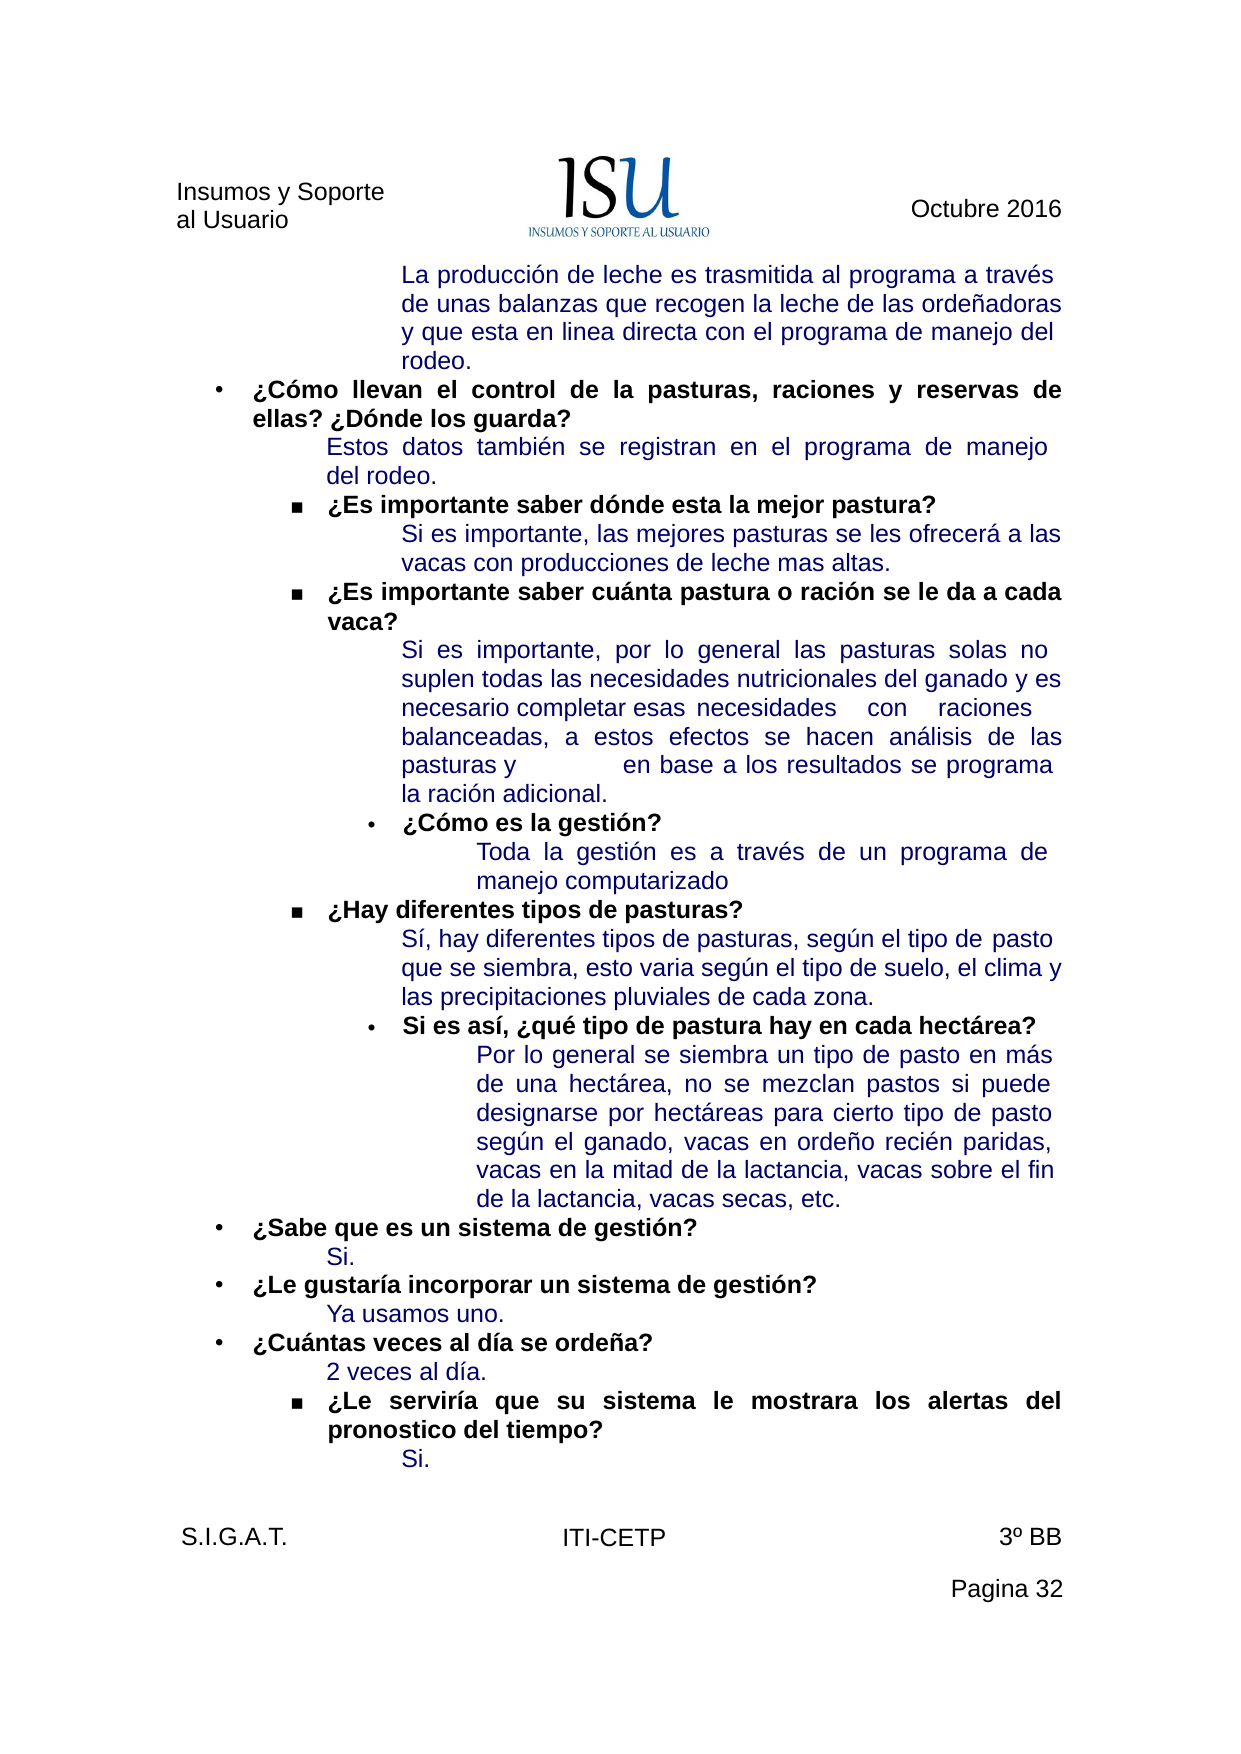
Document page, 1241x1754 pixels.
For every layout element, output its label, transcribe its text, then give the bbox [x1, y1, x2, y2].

list Si. [215, 1242, 1063, 1270]
list Si es así, ¿qué tipo de pastura hay en cada hectárea? [365, 1011, 1063, 1040]
list Estos datos también se registran en el programa de manejo del rodeo. [215, 432, 1063, 490]
list Por lo general se siembra un tipo de pasto en más de una hectárea, no se mezclan pastos si puede designarse por hectáreas para cierto tipo de pasto según el ganado, vacas en ordeño recién paridas, vacas en la mitad de la lactancia, vacas sobre el fin de la lactancia, vacas secas, etc. [365, 1040, 1063, 1213]
list ¿Es importante saber dónde esta la mejor pastura? [290, 490, 1063, 519]
list ¿Cómo es la gestión? [365, 808, 1063, 837]
list ¿Hay diferentes tipos de pasturas? [290, 895, 1063, 924]
list Si. [290, 1444, 1063, 1473]
list Sí, hay diferentes tipos de pasturas, según el tipo de pasto que se siembra, esto varia según el tipo de suelo, el clima y las precipitaciones pluviales de cada zona. [290, 924, 1063, 1011]
picture [517, 138, 723, 252]
list 2 veces al día. [215, 1357, 1063, 1386]
list Toda la gestión es a través de un programa de manejo computarizado [365, 837, 1063, 895]
list ¿Cuántas veces al día se ordeña? [215, 1328, 1063, 1357]
list ¿Es importante saber cuánta pastura o ración se le da a cada vaca? [290, 577, 1063, 635]
list Ya usamos uno. [215, 1299, 1063, 1328]
list Si es importante, las mejores pasturas se les ofrecerá a las vacas con producciones de leche mas altas. [290, 519, 1063, 577]
list ¿Cómo llevan el control de la pasturas, raciones y reservas de ellas? ¿Dónde los guarda? [215, 375, 1063, 432]
list ¿Sabe que es un sistema de gestión? [215, 1213, 1063, 1242]
list ¿Le serviría que su sistema le mostrara los alertas del pronostico del tiempo? [290, 1386, 1063, 1444]
list Si es importante, por lo general las pasturas solas no suplen todas las necesidades nutricionales del ganado y es necesario completar esas necesidades con raciones balanceadas, a estos efectos se hacen análisis de las pasturas y en base a los resultados se programa la ración adicional. [290, 635, 1063, 808]
list ¿Le gustaría incorporar un sistema de gestión? [215, 1270, 1063, 1299]
list La producción de leche es trasmitida al programa a través de unas balanzas que recogen la leche de las ordeñadoras y que esta en linea directa con el programa de manejo del rodeo. [290, 260, 1063, 375]
